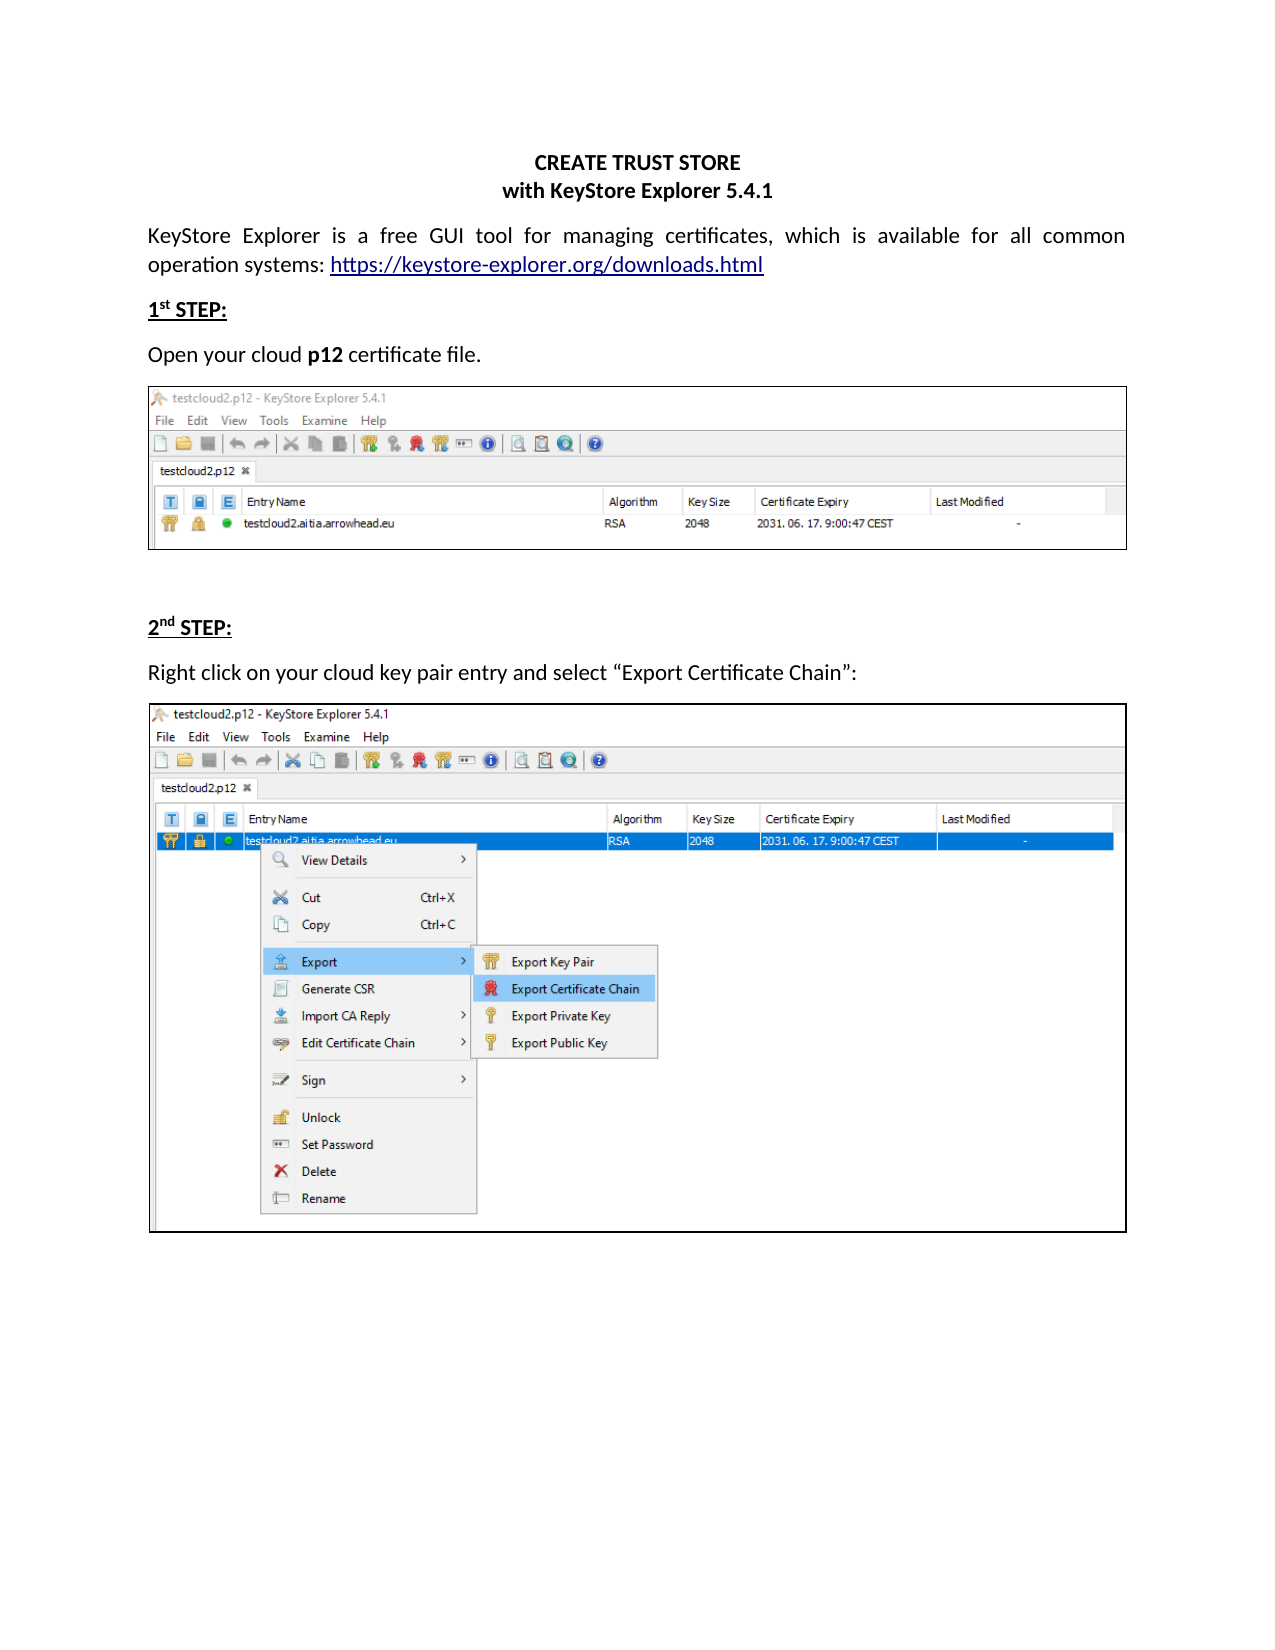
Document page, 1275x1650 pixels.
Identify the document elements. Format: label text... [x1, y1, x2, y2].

text 2nd STEP: [148, 613, 1127, 641]
text Right click on your cloud key pair entry and select “Export Certificate Chain”: [148, 658, 1127, 686]
text CREATE TRUST STORE with KeyStore Explorer 5.4.1 [148, 148, 1127, 204]
text KeyStore Explorer is a free GUI tool for managing certificates, which is available for all common operation systems: https://keystore-explorer.org/downloads.html [148, 221, 1127, 278]
text 1st STEP: [148, 295, 1127, 323]
text Open your cloud p12 certificate file. [148, 340, 1127, 368]
